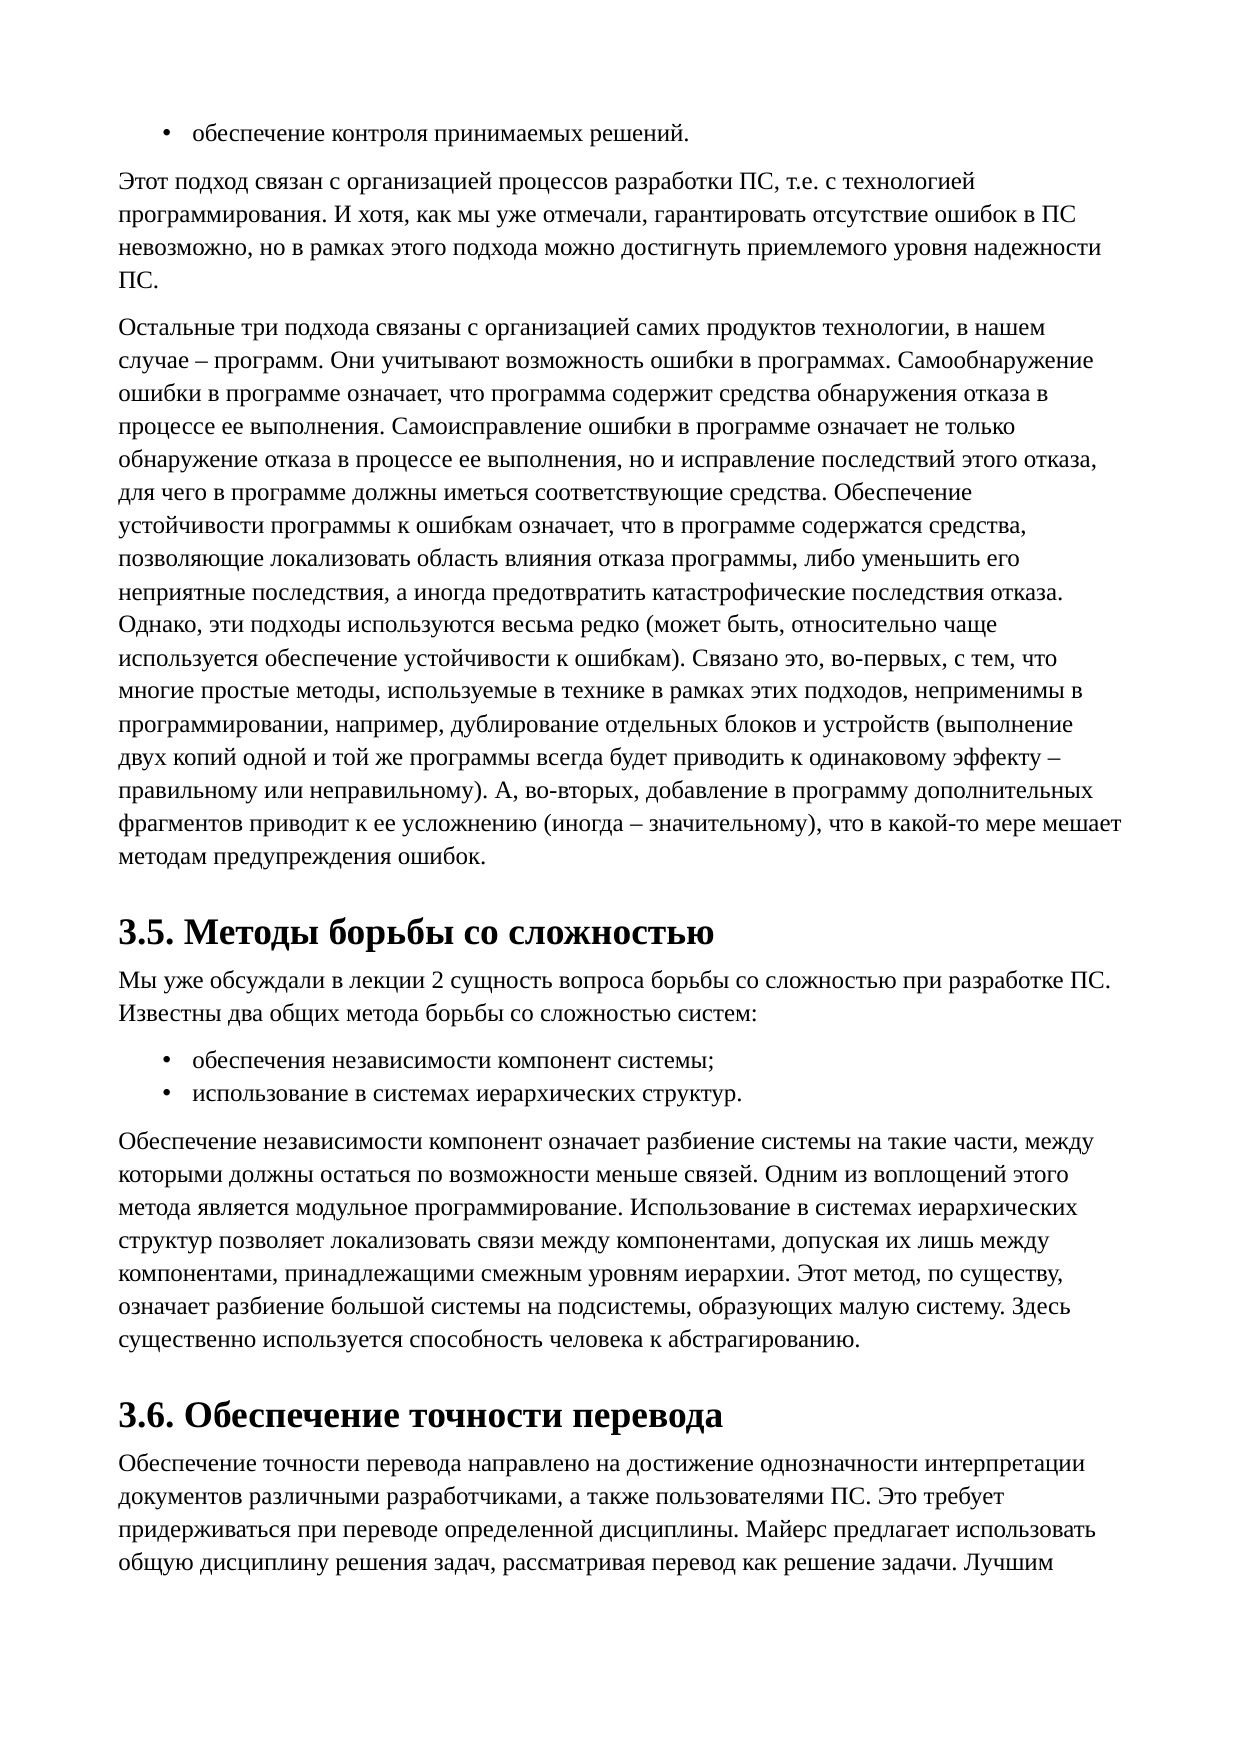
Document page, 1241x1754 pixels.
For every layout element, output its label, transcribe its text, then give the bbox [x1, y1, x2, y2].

list использование в системах иерархических структур. [162, 1078, 1122, 1107]
subtitle 3.5. Методы борьбы со сложностью [118, 909, 1122, 952]
subtitle 3.6. Обеспечение точности перевода [118, 1393, 1122, 1436]
text Мы уже обсуждали в лекции 2 сущность вопроса борьбы со сложностью при разработке ПС. Известны два общих метода борьбы со сложностью систем: [118, 965, 1122, 1027]
list обеспечение контроля принимаемых решений. [162, 118, 1122, 147]
text Этот подход связан с организацией процессов разработки ПС, т.е. с технологией программирования. И хотя, как мы уже отмечали, гарантировать отсутствие ошибок в ПС невозможно, но в рамках этого подхода можно достигнуть приемлемого уровня надежности ПС. [118, 166, 1122, 293]
list обеспечения независимости компонент системы; [162, 1045, 1122, 1074]
text Обеспечение независимости компонент означает разбиение системы на такие части, между которыми должны остаться по возможности меньше связей. Одним из воплощений этого метода является модульное программирование. Использование в системах иерархических структур позволяет локализовать связи между компонентами, допуская их лишь между компонентами, принадлежащими смежным уровням иерархии. Этот метод, по существу, означает разбиение большой системы на подсистемы, образующих малую систему. Здесь существенно используется способность человека к абстрагированию. [118, 1126, 1122, 1353]
text Обеспечение точности перевода направлено на достижение однозначности интерпретации документов различными разработчиками, а также пользователями ПС. Это требует придерживаться при переводе определенной дисциплины. Майерс предлагает использовать общую дисциплину решения задач, рассматривая перевод как решение задачи. Лучшим [118, 1448, 1122, 1576]
text Остальные три подхода связаны с организацией самих продуктов технологии, в нашем случае – программ. Они учитывают возможность ошибки в программах. Самообнаружение ошибки в программе означает, что программа содержит средства обнаружения отказа в процессе ее выполнения. Самоисправление ошибки в программе означает не только обнаружение отказа в процессе ее выполнения, но и исправление последствий этого отказа, для чего в программе должны иметься соответствующие средства. Обеспечение устойчивости программы к ошибкам означает, что в программе содержатся средства, позволяющие локализовать область влияния отказа программы, либо уменьшить его неприятные последствия, а иногда предотвратить катастрофические последствия отказа. Однако, эти подходы используются весьма редко (может быть, относительно чаще используется обеспечение устойчивости к ошибкам). Связано это, во-первых, с тем, что многие простые методы, используемые в технике в рамках этих подходов, неприменимы в программировании, например, дублирование отдельных блоков и устройств (выполнение двух копий одной и той же программы всегда будет приводить к одинаковому эффекту – правильному или неправильному). А, во-вторых, добавление в программу дополнительных фрагментов приводит к ее усложнению (иногда – значительному), что в какой-то мере мешает методам предупреждения ошибок. [118, 312, 1122, 869]
